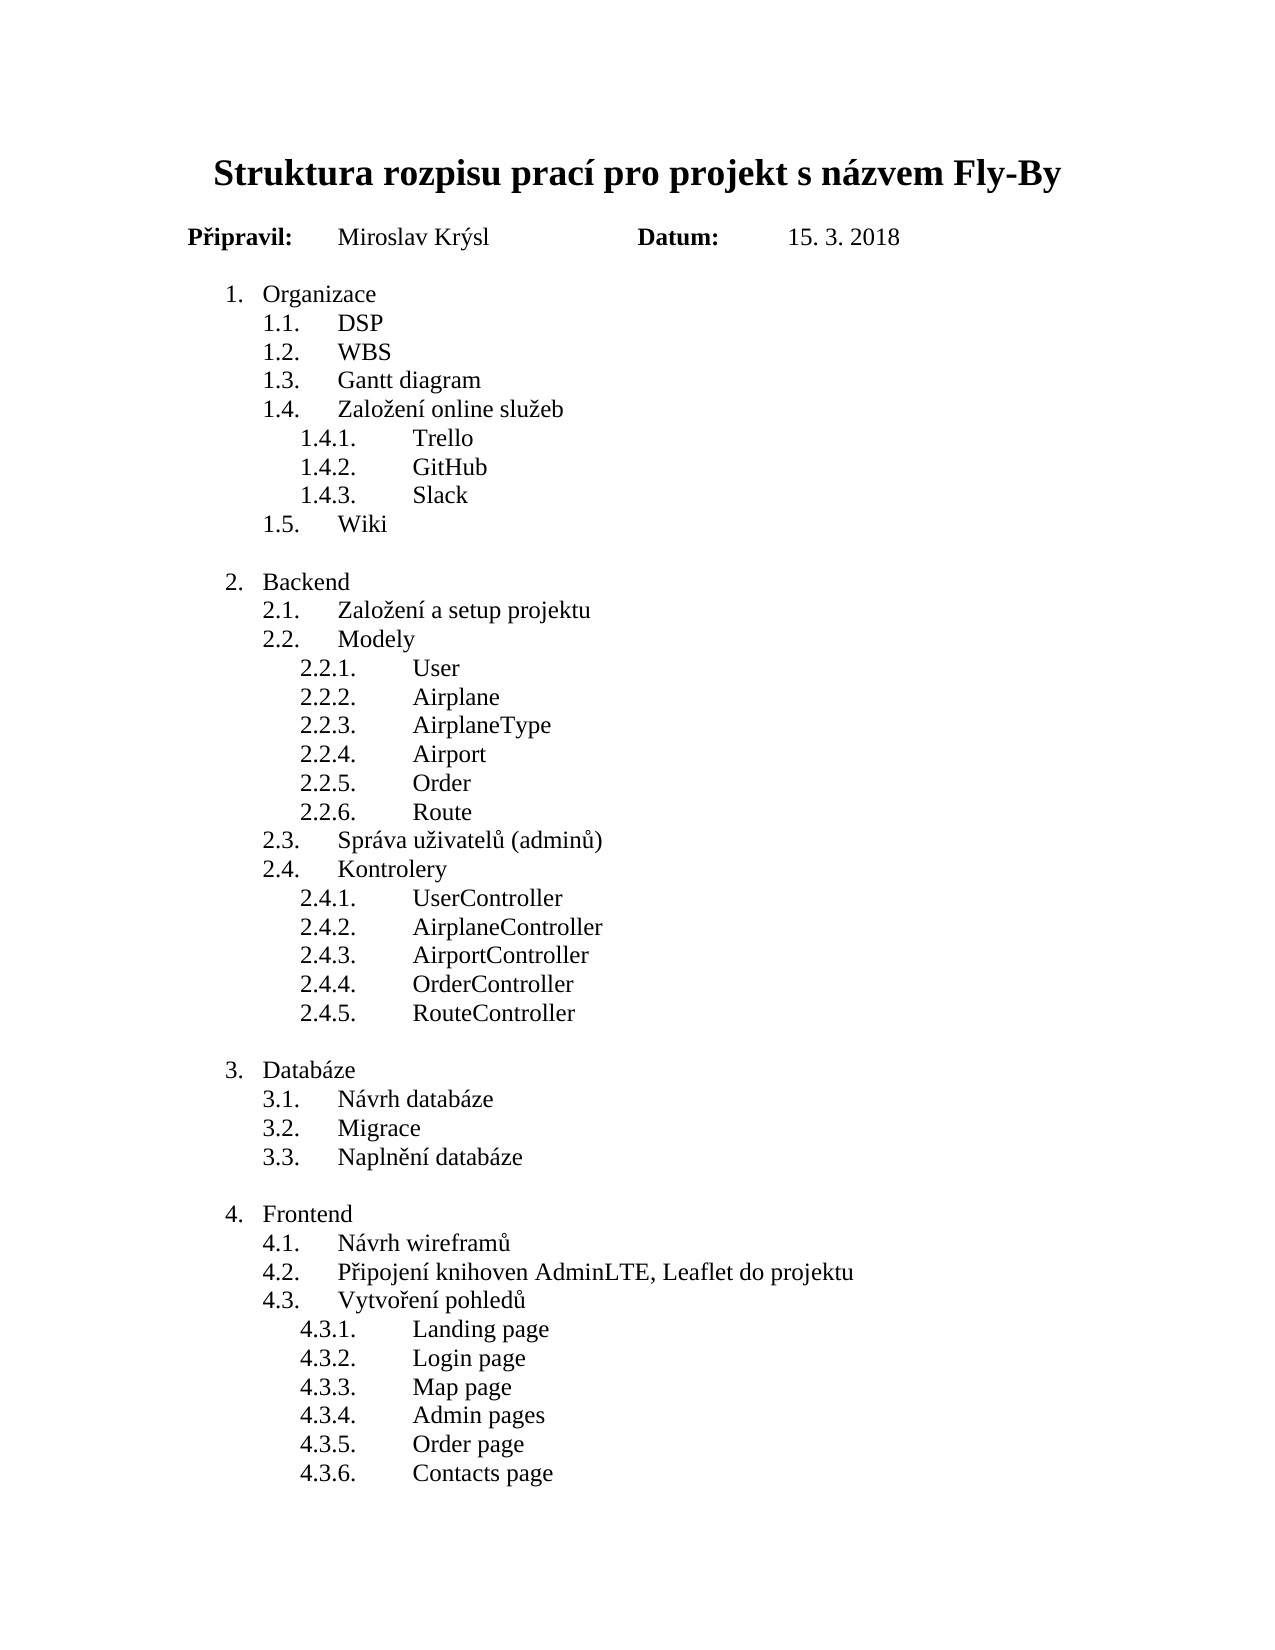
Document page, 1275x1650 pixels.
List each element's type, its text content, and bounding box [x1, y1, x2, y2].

list Založení online služeb [262, 394, 1087, 423]
list Route [300, 797, 1087, 826]
list Trello [300, 423, 1087, 452]
list Organizace [225, 279, 1087, 308]
list Contacts page [300, 1458, 1087, 1487]
list Slack [300, 481, 1087, 509]
list Airport [300, 739, 1087, 768]
list Migrace [262, 1113, 1087, 1142]
list Admin pages [300, 1401, 1087, 1429]
list Návrh databáze [262, 1084, 1087, 1113]
list Landing page [300, 1314, 1087, 1343]
list AirportController [300, 941, 1087, 969]
list User [300, 653, 1087, 682]
list Založení a setup projektu [262, 596, 1087, 624]
subtitle Struktura rozpisu prací pro projekt s názvem Fly-By [187, 150, 1087, 193]
list Gantt diagram [262, 366, 1087, 394]
subtitle Připravil: Miroslav Krýsl Datum: 15. 3. 2018 [187, 222, 1087, 251]
list Databáze [225, 1056, 1087, 1084]
list AirplaneController [300, 912, 1087, 941]
list Order [300, 768, 1087, 797]
list WBS [262, 337, 1087, 366]
list Login page [300, 1343, 1087, 1372]
list Modely [262, 624, 1087, 653]
list UserController [300, 883, 1087, 912]
list Wiki [262, 509, 1087, 538]
list Připojení knihoven AdminLTE, Leaflet do projektu [262, 1257, 1087, 1286]
list Vytvoření pohledů [262, 1286, 1087, 1314]
list AirplaneType [300, 711, 1087, 739]
list Order page [300, 1429, 1087, 1458]
list Kontrolery [262, 854, 1087, 883]
list Návrh wireframů [262, 1228, 1087, 1257]
list RouteController [300, 998, 1087, 1027]
list Správa uživatelů (adminů) [262, 826, 1087, 854]
list DSP [262, 308, 1087, 337]
list GitHub [300, 452, 1087, 481]
list OrderController [300, 969, 1087, 998]
list Airplane [300, 682, 1087, 711]
list Map page [300, 1372, 1087, 1401]
list Backend [225, 567, 1087, 596]
list Naplnění databáze [262, 1142, 1087, 1171]
list Frontend [225, 1199, 1087, 1228]
